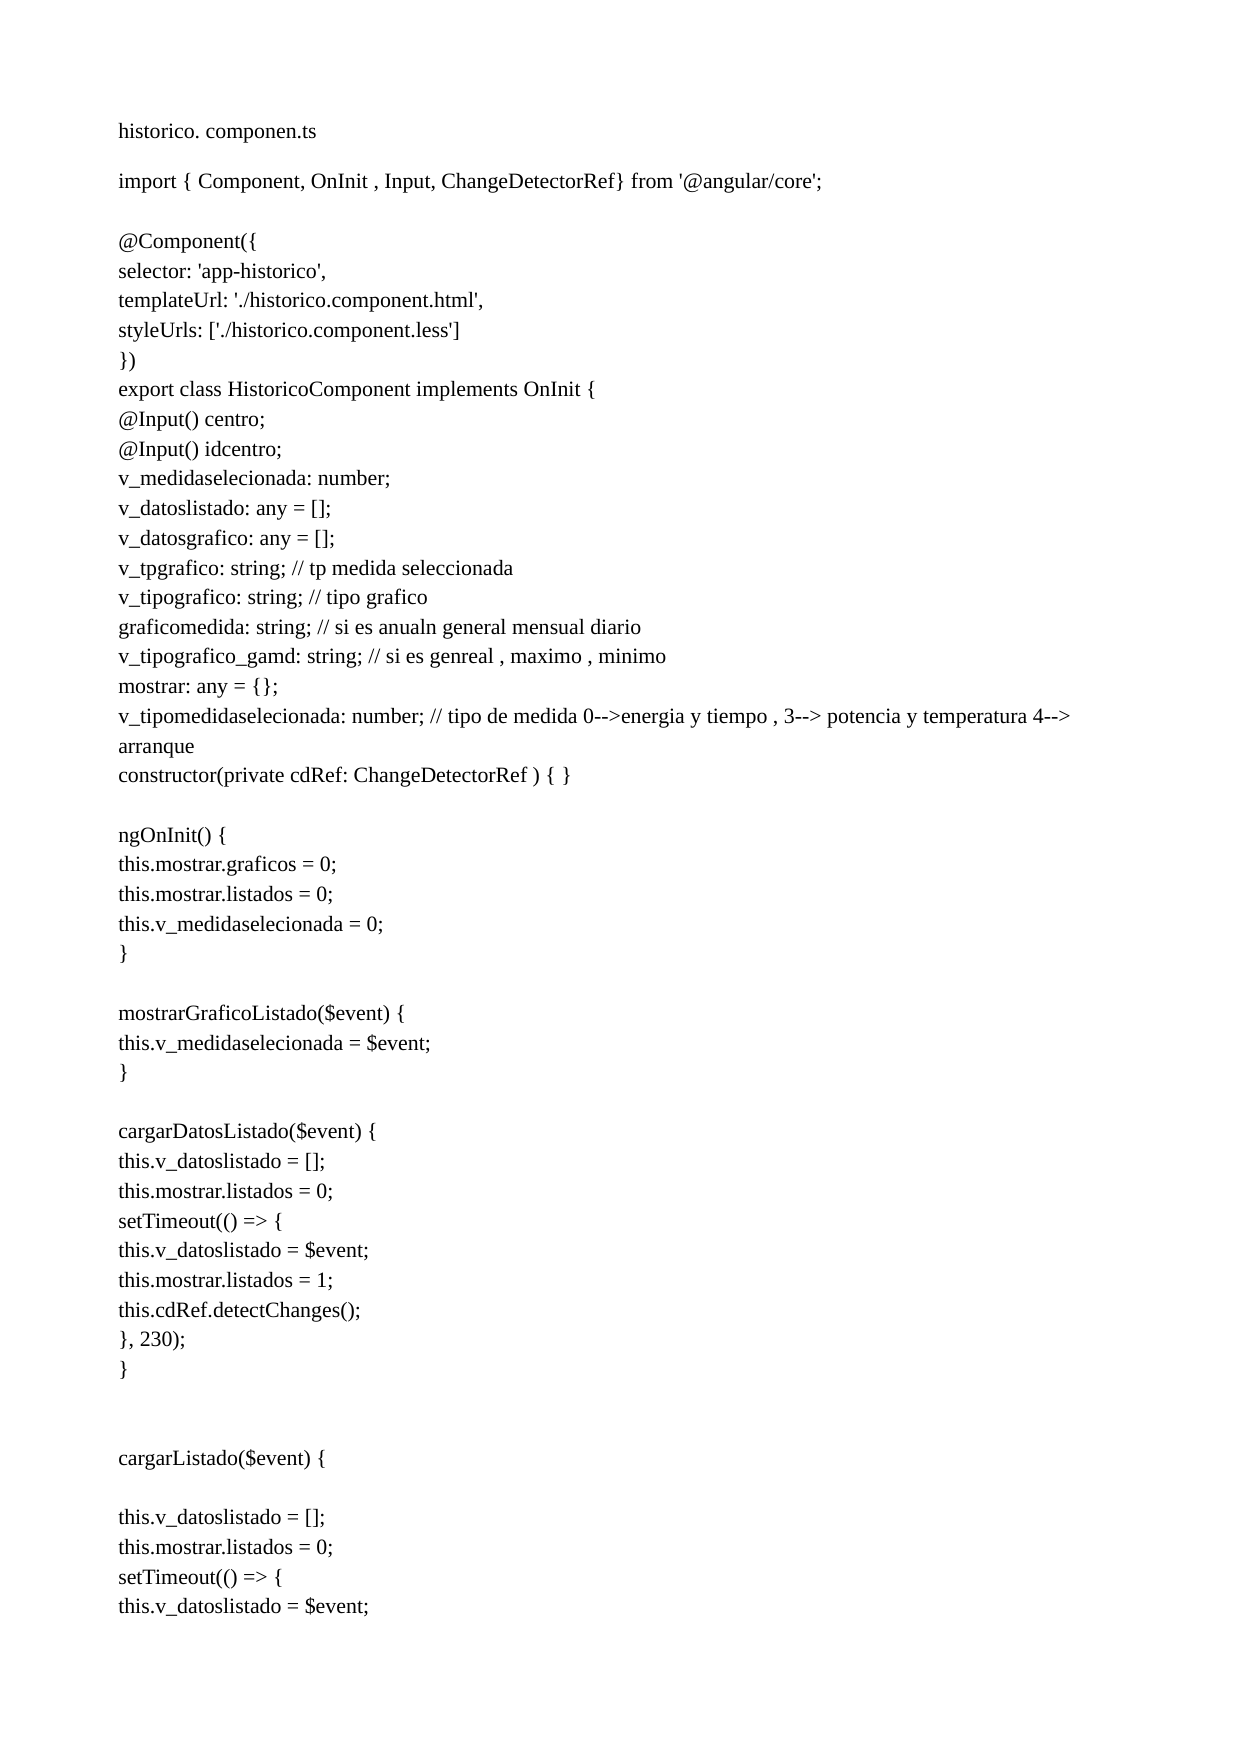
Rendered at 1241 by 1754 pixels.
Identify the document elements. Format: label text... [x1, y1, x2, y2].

text mostrar: any = {}; [118, 669, 1122, 698]
text this.v_datoslistado = $event; [118, 1233, 1122, 1262]
text this.v_datoslistado = []; [118, 1144, 1122, 1173]
text mostrarGraficoListado($event) { [118, 995, 1122, 1025]
text this.mostrar.listados = 0; [118, 1529, 1122, 1559]
text setTimeout(() => { [118, 1559, 1122, 1589]
text v_tipografico: string; // tipo grafico [118, 580, 1122, 609]
text this.v_datoslistado = $event; [118, 1589, 1122, 1618]
text cargarListado($event) { [118, 1440, 1122, 1470]
text cargarDatosListado($event) { [118, 1114, 1122, 1144]
text @Input() centro; [118, 402, 1122, 431]
text graficomedida: string; // si es anualn general mensual diario [118, 609, 1122, 639]
text this.v_datoslistado = []; [118, 1500, 1122, 1529]
text this.mostrar.listados = 0; [118, 1173, 1122, 1203]
text setTimeout(() => { [118, 1203, 1122, 1233]
text styleUrls: ['./historico.component.less'] [118, 312, 1122, 342]
text this.mostrar.graficos = 0; [118, 847, 1122, 877]
text this.cdRef.detectChanges(); [118, 1292, 1122, 1322]
text v_tipografico_gamd: string; // si es genreal , maximo , minimo [118, 639, 1122, 669]
text constructor(private cdRef: ChangeDetectorRef ) { } [118, 758, 1122, 787]
text templateUrl: './historico.component.html', [118, 283, 1122, 312]
text }) [118, 342, 1122, 372]
text this.mostrar.listados = 0; [118, 877, 1122, 906]
text v_datosgrafico: any = []; [118, 520, 1122, 550]
text } [118, 1352, 1122, 1381]
text v_datoslistado: any = []; [118, 491, 1122, 520]
text @Component({ [118, 223, 1122, 253]
text this.v_medidaselecionada = $event; [118, 1025, 1122, 1055]
text import { Component, OnInit , Input, ChangeDetectorRef} from '@angular/core'; [118, 168, 1122, 194]
text this.mostrar.listados = 1; [118, 1262, 1122, 1292]
text v_tpgrafico: string; // tp medida seleccionada [118, 550, 1122, 580]
text v_medidaselecionada: number; [118, 461, 1122, 491]
text }, 230); [118, 1322, 1122, 1352]
text v_tipomedidaselecionada: number; // tipo de medida 0-->energia y tiempo , 3--> potencia y temperatura 4--> arranque [118, 698, 1122, 758]
text } [118, 936, 1122, 966]
text } [118, 1055, 1122, 1084]
text @Input() idcentro; [118, 431, 1122, 461]
text export class HistoricoComponent implements OnInit { [118, 372, 1122, 402]
text ngOnInit() { [118, 817, 1122, 847]
text historico. componen.ts [118, 118, 1122, 143]
text this.v_medidaselecionada = 0; [118, 906, 1122, 936]
text selector: 'app-historico', [118, 253, 1122, 283]
